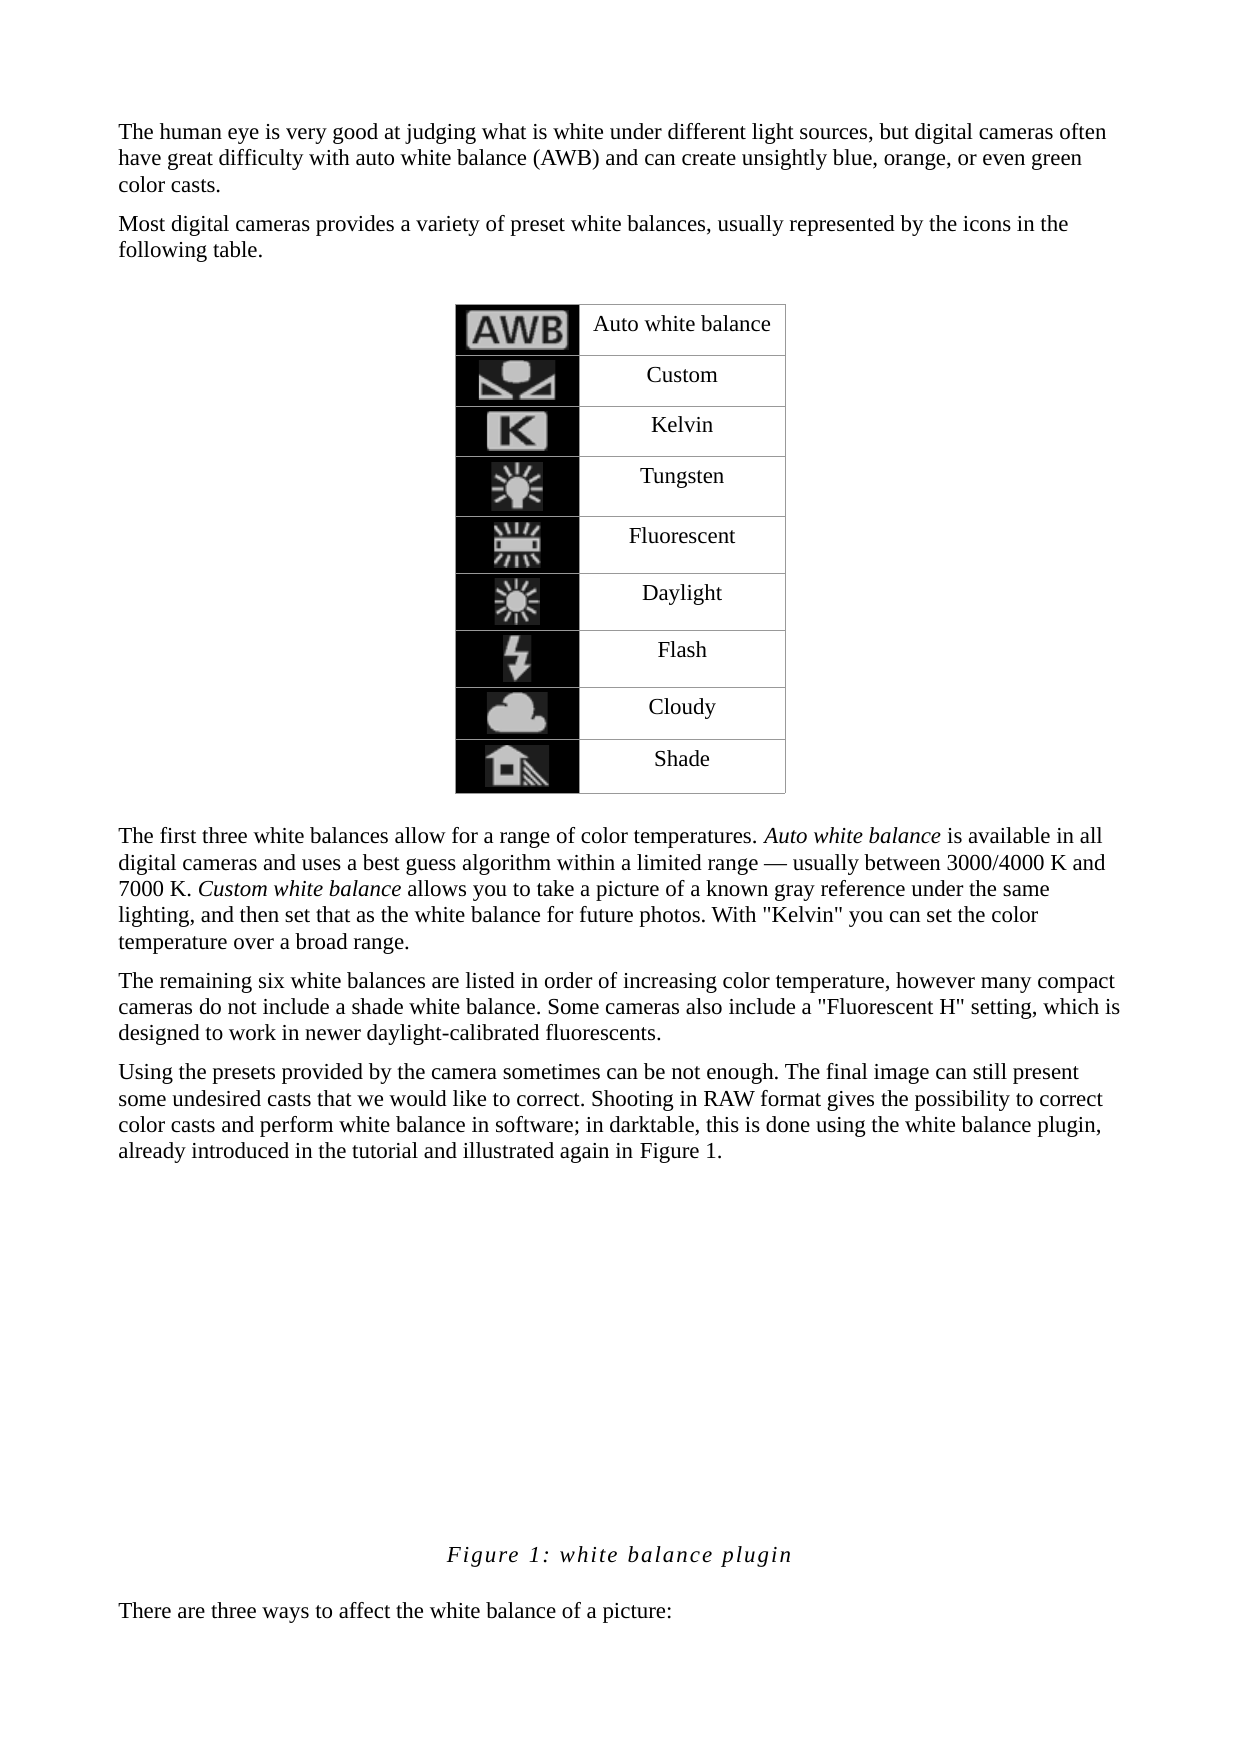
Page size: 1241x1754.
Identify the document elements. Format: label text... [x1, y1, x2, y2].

text Using the presets provided by the camera sometimes can be not enough. The final image can still present some undesired casts that we would like to correct. Shooting in RAW format gives the possibility to correct color casts and perform white balance in software; in darktable, this is done using the white balance plugin, already introduced in the tutorial and illustrated again in Figure 1. [118, 1058, 1122, 1164]
table_cell [456, 356, 579, 406]
text The human eye is very good at judging what is white under different light sources, but digital cameras often have great difficulty with auto white balance (AWB) and can create unsightly blue, orange, or even green color casts. [118, 118, 1122, 197]
table_header Auto white balance [580, 305, 785, 355]
table_cell Daylight [580, 574, 785, 630]
picture [486, 692, 548, 734]
table_cell [456, 574, 579, 630]
picture [491, 462, 543, 511]
table_cell [456, 631, 579, 687]
table_cell [456, 688, 579, 739]
table_cell Custom [580, 356, 785, 406]
table_cell Cloudy [580, 688, 785, 739]
text Figure 1: white balance plugin [394, 1188, 846, 1568]
picture [494, 578, 540, 625]
table_header [456, 305, 579, 355]
text The first three white balances allow for a range of color temperatures. Auto white balance is available in all digital cameras and uses a best guess algorithm within a limited range — usually between 3000/4000 K and 7000 K. Custom white balance allows you to take a picture of a known gray reference under the same lighting, and then set that as the white balance for future photos. With "Kelvin" you can set the color temperature over a broad range. [118, 822, 1122, 954]
text There are three ways to affect the white balance of a picture: [118, 1176, 1122, 1623]
text The remaining six white balances are listed in order of increasing color temperature, however many compact cameras do not include a shade white balance. Some cameras also include a "Fluorescent H" setting, which is designed to work in newer daylight-calibrated fluorescents. [118, 967, 1122, 1046]
text Most digital cameras provides a variety of preset white balances, usually represented by the icons in the following table. [118, 210, 1122, 262]
table_cell Flash [580, 631, 785, 687]
table_cell Shade [580, 740, 785, 793]
picture [493, 522, 541, 568]
table_cell [456, 740, 579, 793]
table_cell Tungsten [580, 457, 785, 516]
picture [478, 360, 556, 400]
picture [465, 310, 569, 350]
table_cell [456, 457, 579, 516]
table_cell [456, 517, 579, 573]
table_cell Fluorescent [580, 517, 785, 573]
picture [485, 745, 550, 787]
table_cell Kelvin [580, 407, 785, 456]
table_cell [456, 407, 579, 456]
picture [503, 635, 532, 682]
picture [486, 411, 548, 451]
